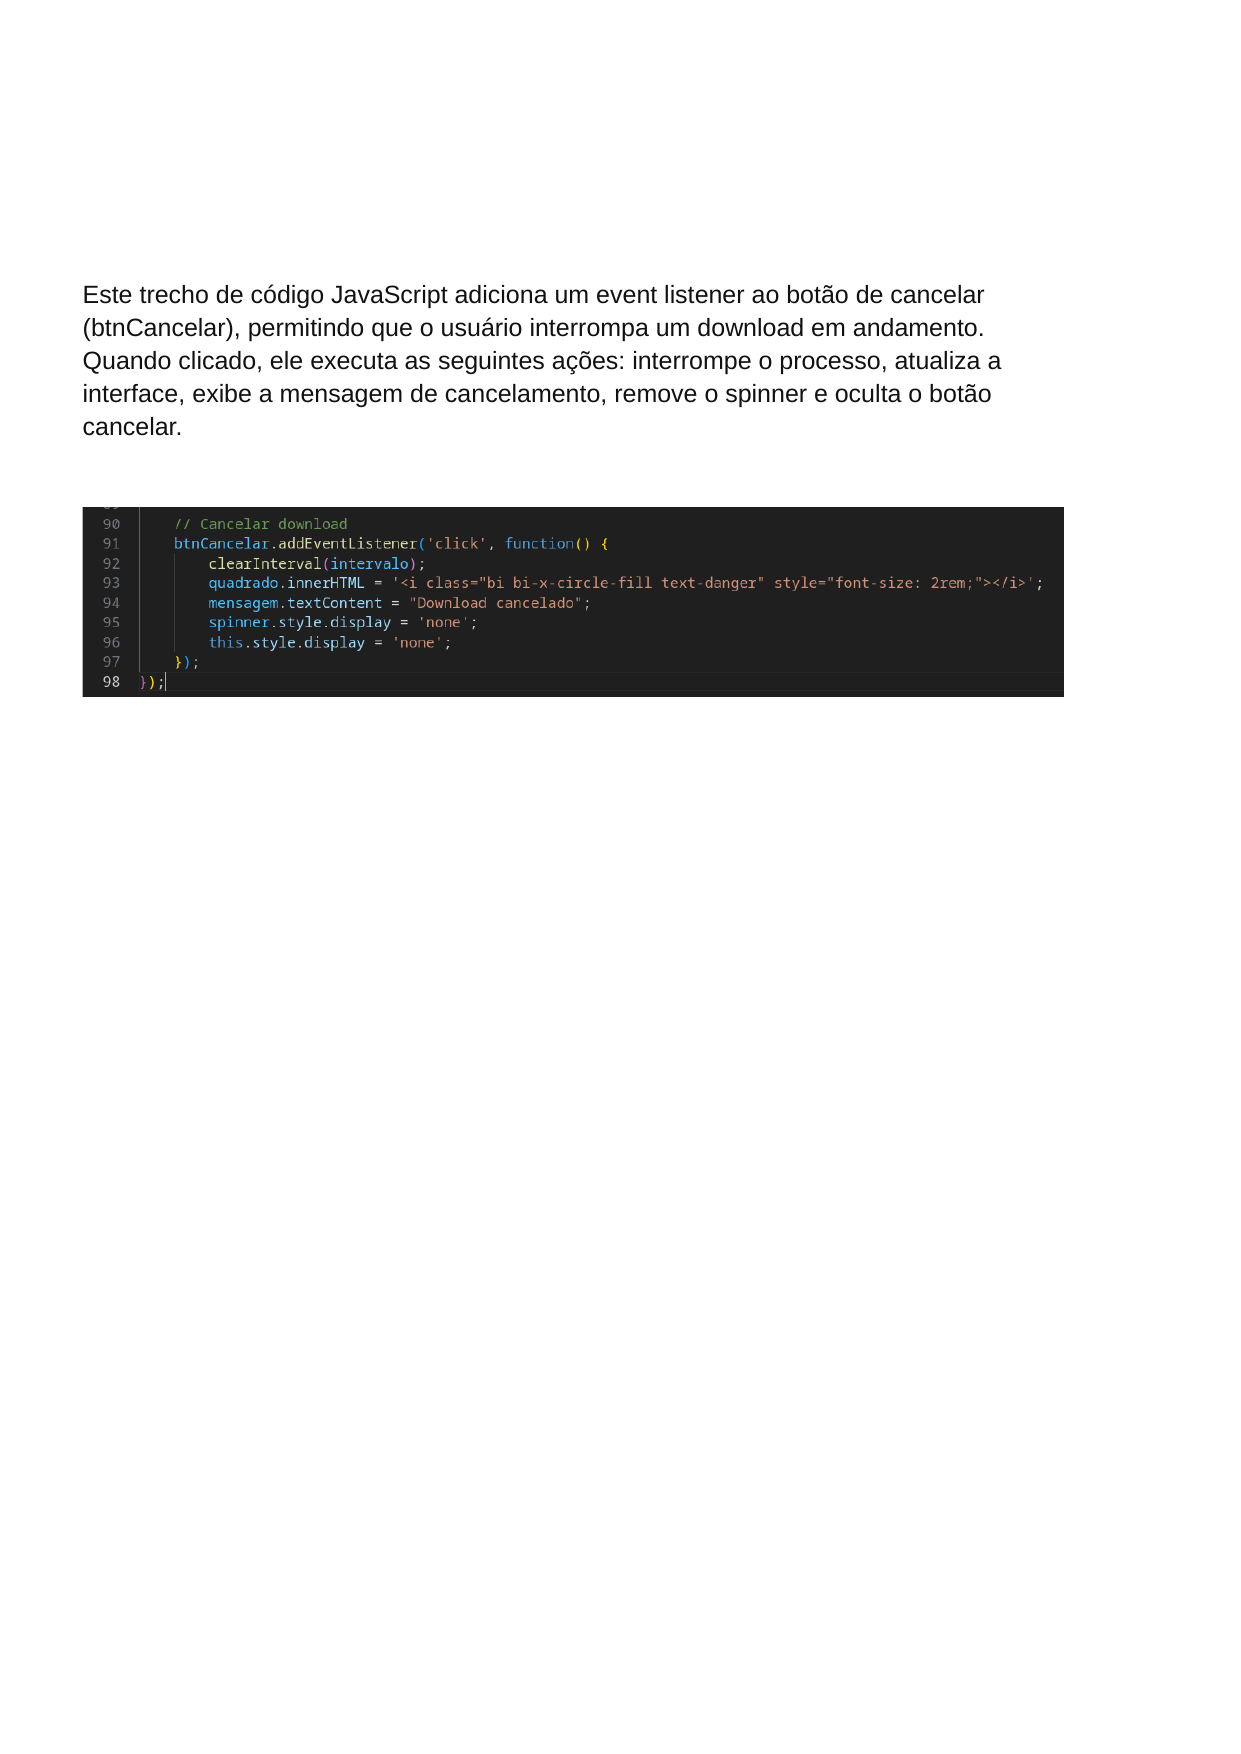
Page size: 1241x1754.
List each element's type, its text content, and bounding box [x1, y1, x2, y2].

text Este trecho de código JavaScript adiciona um event listener ao botão de cancelar (btnCancelar), permitindo que o usuário interrompa um download em andamento. Quando clicado, ele executa as seguintes ações: interrompe o processo, atualiza a interface, exibe a mensagem de cancelamento, remove o spinner e oculta o botão cancelar. [82, 148, 1064, 441]
picture [82, 507, 1064, 697]
